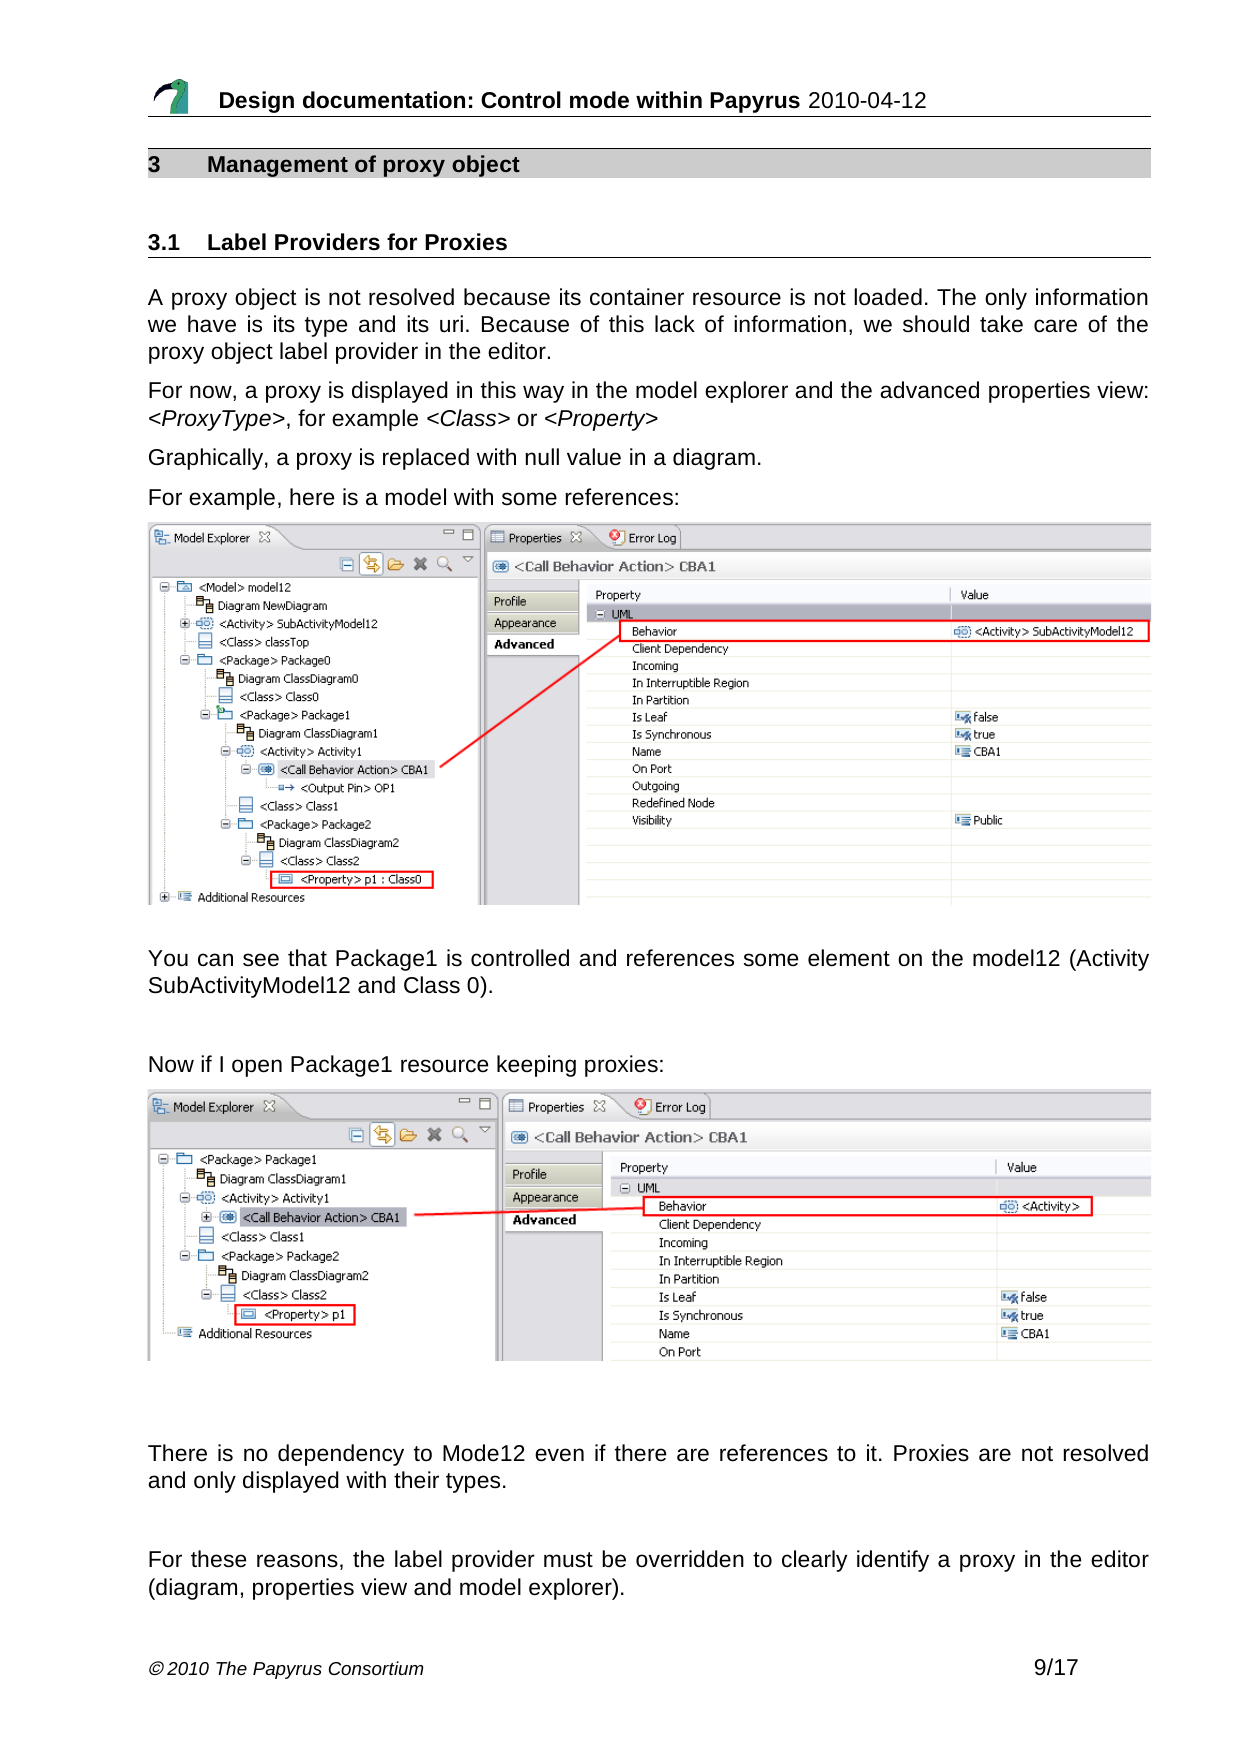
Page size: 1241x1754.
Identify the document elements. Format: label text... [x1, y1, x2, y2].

text A proxy object is not resolved because its container resource is not loaded. The only information we have is its type and its uri. Because of this lack of information, we should take care of the proxy object label provider in the editor. [148, 283, 1151, 364]
text For example, here is a model with some references: [148, 483, 1151, 510]
picture [147, 522, 1152, 905]
text Graphically, a proxy is replaced with null value in a diagram. [148, 443, 1151, 471]
picture [147, 1089, 1152, 1361]
picture [153, 79, 189, 114]
text For now, a proxy is displayed in this way in the model explorer and the advanced properties view: <ProxyType>, for example <Class> or <Property> [148, 377, 1151, 431]
text You can see that Package1 is controlled and references some element on the model12 (Activity SubActivityModel12 and Class 0). [148, 944, 1151, 998]
subtitle Label Providers for Proxies [148, 225, 1151, 257]
subtitle Management of proxy object [148, 149, 1151, 178]
text There is no dependency to Mode12 even if there are references to it. Proxies are not resolved and only displayed with their types. [148, 1439, 1151, 1494]
text For these reasons, the label provider must be overridden to clearly identify a proxy in the editor (diagram, properties view and model explorer). [148, 1546, 1151, 1600]
text Now if I open Package1 resource keeping proxies: [148, 1050, 1151, 1077]
